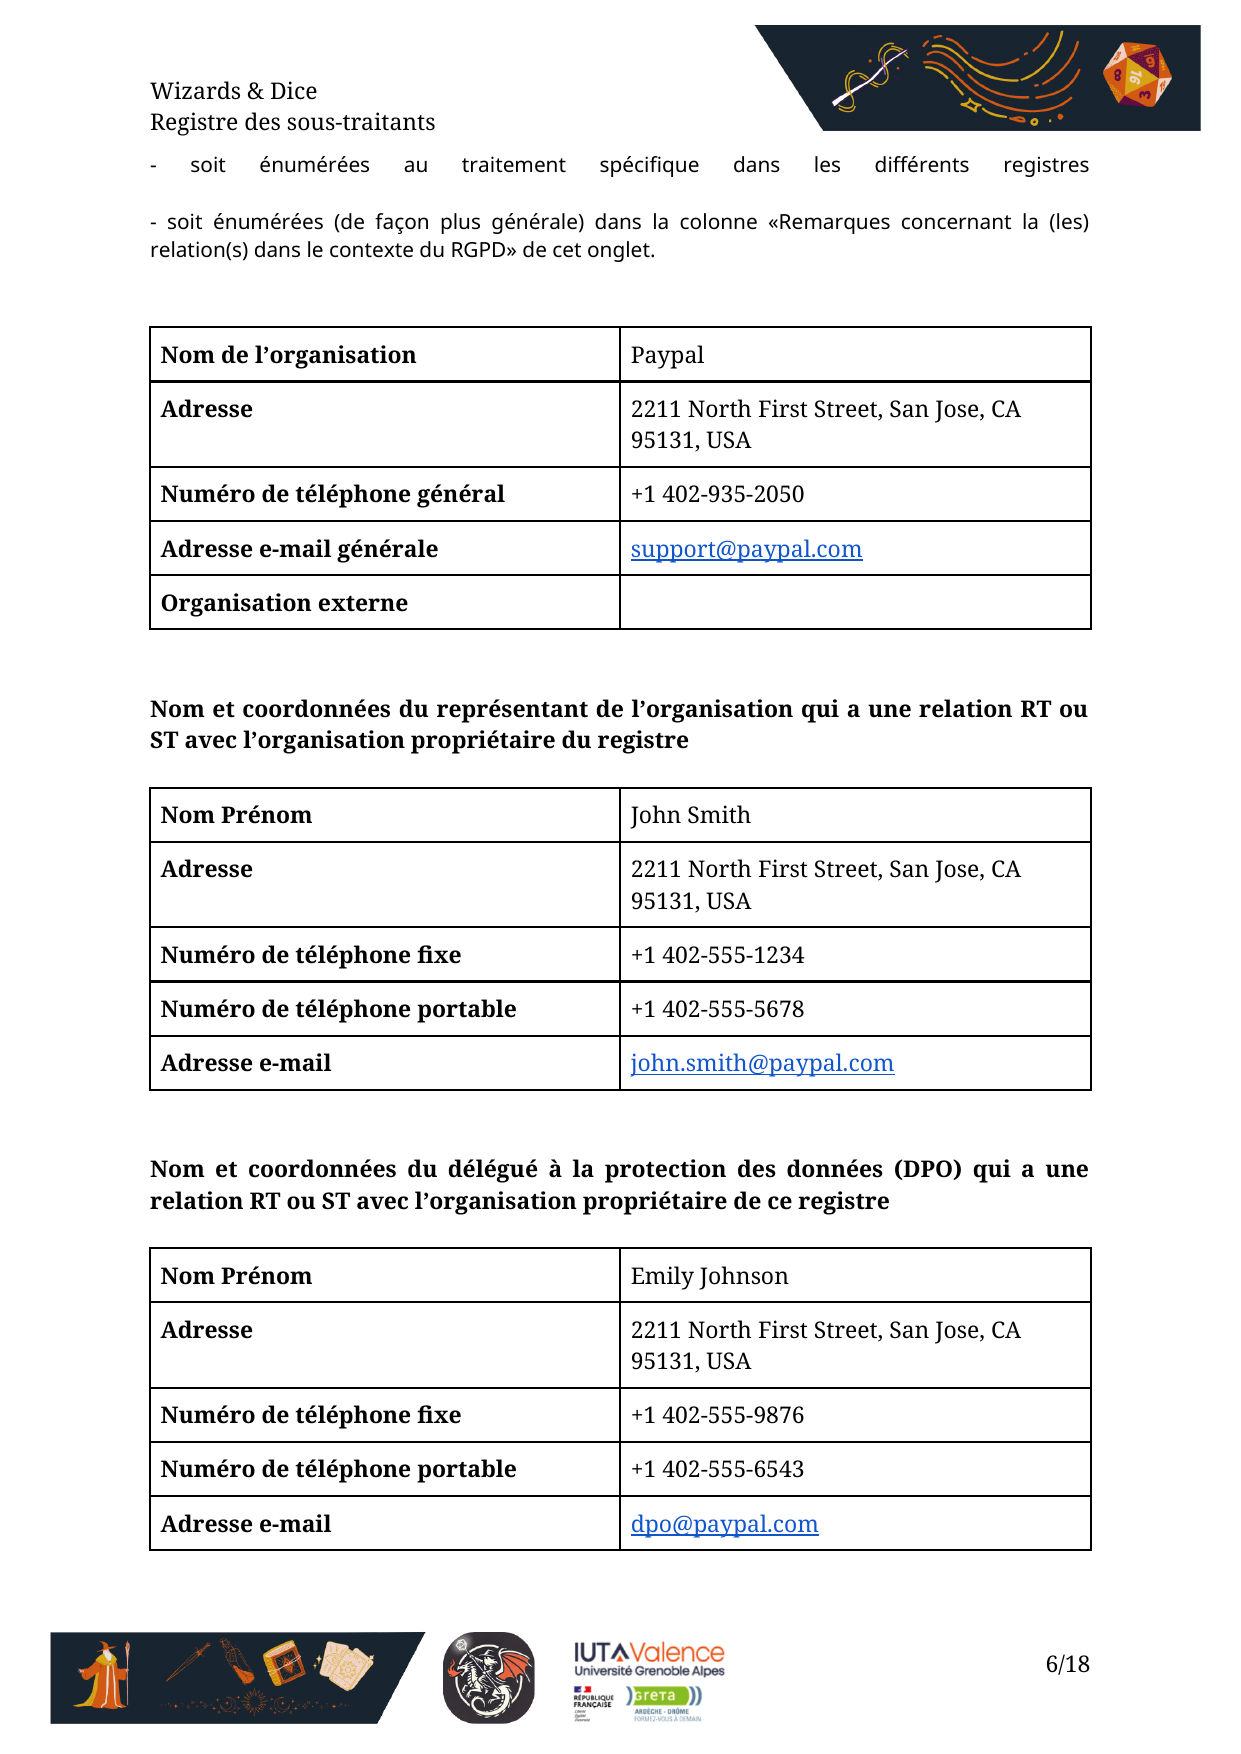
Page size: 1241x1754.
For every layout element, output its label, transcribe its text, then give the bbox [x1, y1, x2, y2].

table_cell john.smith@paypal.com [621, 1037, 1090, 1089]
table_cell Organisation externe [151, 576, 619, 628]
table_header Emily Johnson [621, 1249, 1090, 1301]
table_cell +1 402-935-2050 [621, 468, 1090, 520]
table_cell +1 402-555-6543 [621, 1443, 1090, 1495]
table_cell Adresse e-mail [151, 1037, 619, 1089]
table_cell Adresse [151, 1303, 619, 1387]
table_header Paypal [621, 328, 1090, 380]
table_cell Numéro de téléphone général [151, 468, 619, 520]
table_cell dpo@paypal.com [621, 1497, 1090, 1549]
text Nom et coordonnées du représentant de l’organisation qui a une relation RT ou ST avec l’organisation propriétaire du registre [150, 693, 1090, 755]
table_cell 2211 North First Street, San Jose, CA 95131, USA [621, 383, 1090, 466]
table_cell Numéro de téléphone portable [151, 1443, 619, 1495]
picture [42, 1628, 749, 1733]
table_cell +1 402-555-5678 [621, 983, 1090, 1034]
text Nom et coordonnées du délégué à la protection des données (DPO) qui a une relation RT ou ST avec l’organisation propriétaire de ce registre [150, 1153, 1090, 1216]
table_cell +1 402-555-9876 [621, 1389, 1090, 1441]
table_cell Numéro de téléphone fixe [151, 1389, 619, 1441]
table_cell Adresse e-mail générale [151, 522, 619, 574]
text - soit énumérées (de façon plus générale) dans la colonne «Remarques concernant la (les) relation(s) dans le contexte du RGPD» de cet onglet. [150, 207, 1090, 264]
table_header John Smith [621, 789, 1090, 841]
table_cell +1 402-555-1234 [621, 928, 1090, 980]
table_cell Adresse [151, 843, 619, 926]
picture [748, 25, 1214, 132]
table_cell [621, 576, 1090, 628]
table_cell support@paypal.com [621, 522, 1090, 574]
table_cell Numéro de téléphone fixe [151, 928, 619, 980]
text - soit énumérées au traitement spécifique dans les différents registres [150, 150, 1090, 207]
table_cell Numéro de téléphone portable [151, 983, 619, 1034]
table_cell Adresse e-mail [151, 1497, 619, 1549]
table_header Nom de l’organisation [151, 328, 619, 380]
table_header Nom Prénom [151, 1249, 619, 1301]
table_cell 2211 North First Street, San Jose, CA 95131, USA [621, 1303, 1090, 1387]
table_header Nom Prénom [151, 789, 619, 841]
table_cell Adresse [151, 383, 619, 466]
table_cell 2211 North First Street, San Jose, CA 95131, USA [621, 843, 1090, 926]
